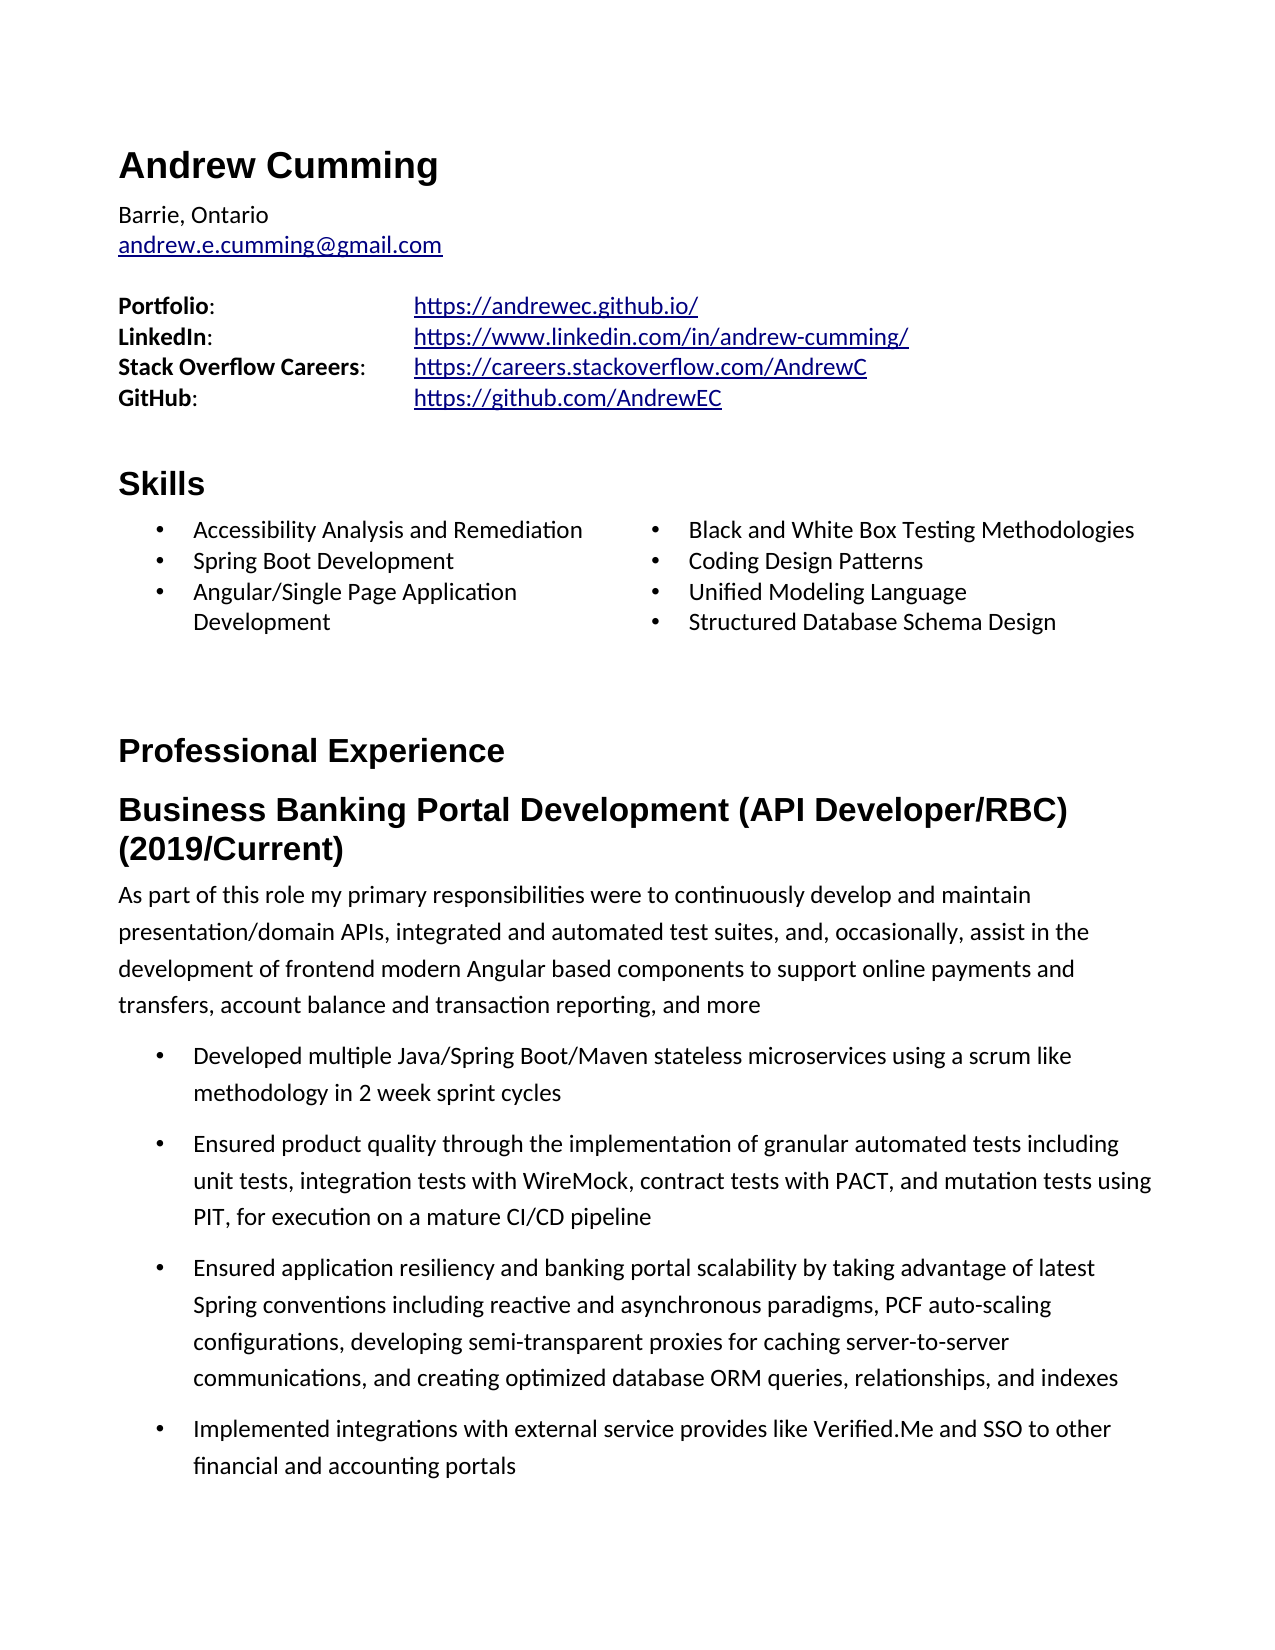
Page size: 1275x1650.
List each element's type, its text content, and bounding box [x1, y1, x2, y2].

list Developed multiple Java/Spring Boot/Maven stateless microservices using a scrum like methodology in 2 week sprint cycles [156, 1041, 1157, 1108]
text As part of this role my primary responsibilities were to continuously develop and maintain presentation/domain APIs, integrated and automated test suites, and, occasionally, assist in the development of frontend modern Angular based components to support online payments and transfers, account balance and transaction reporting, and more [118, 880, 1157, 1020]
text Portfolio: https://andrewec.github.io/ [118, 290, 1157, 321]
text andrew.e.cumming@gmail.com [118, 229, 1157, 260]
list Ensured product quality through the implementation of granular automated tests including unit tests, integration tests with WireMock, contract tests with PACT, and mutation tests using PIT, for execution on a mature CI/CD pipeline [156, 1128, 1157, 1232]
text GitHub: https://github.com/AndrewEC [118, 382, 1157, 412]
text LinkedIn: https://www.linkedin.com/in/andrew-cumming/ [118, 321, 1157, 351]
text Stack Overflow Careers: https://careers.stackoverflow.com/AndrewC [118, 351, 1157, 382]
table_header Black and White Box Testing Methodologies Coding Design Patterns Unified Modeling Language Structured Database Schema Design [614, 515, 1157, 680]
table_header Accessibility Analysis and Remediation Spring Boot Development Angular/Single Page Application Development [118, 515, 614, 680]
list Implemented integrations with external service provides like Verified.Me and SSO to other financial and accounting portals [156, 1413, 1157, 1480]
list Ensured application resiliency and banking portal scalability by taking advantage of latest Spring conventions including reactive and asynchronous paradigms, PCF auto-scaling configurations, developing semi-transparent proxies for caching server-to-server communications, and creating optimized database ORM queries, relationships, and indexes [156, 1252, 1157, 1393]
subtitle Business Banking Portal Development (API Developer/RBC) (2019/Current) [118, 790, 1157, 867]
subtitle Skills [118, 464, 1157, 502]
text Barrie, Ontario [118, 199, 1157, 229]
subtitle Andrew Cumming [118, 143, 1157, 186]
subtitle Professional Experience [118, 731, 1157, 769]
